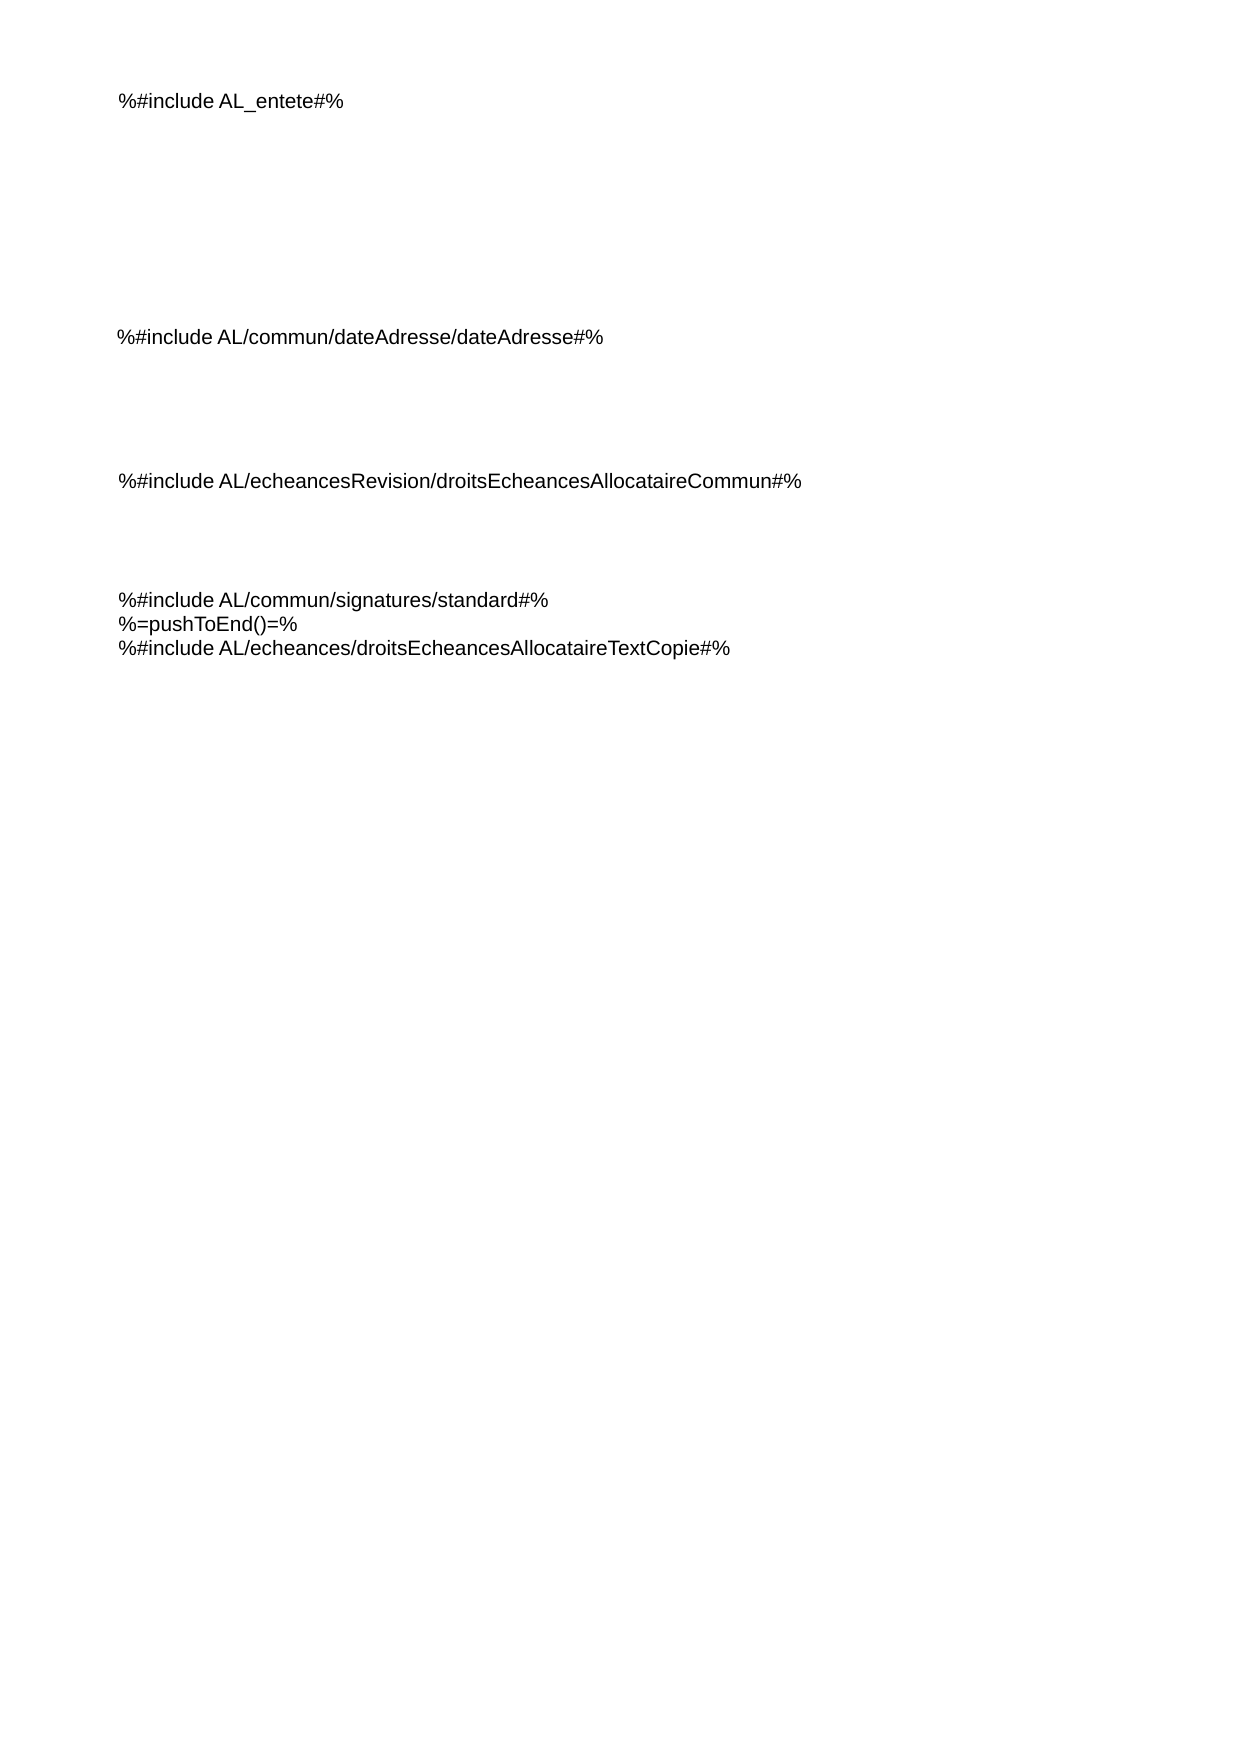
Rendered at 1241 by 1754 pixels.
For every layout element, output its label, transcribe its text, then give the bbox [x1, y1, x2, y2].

text %#include AL/echeances/droitsEcheancesAllocataireTextCopie#% [118, 636, 1122, 660]
text %#include AL/echeancesRevision/droitsEcheancesAllocataireCommun#% [118, 468, 1122, 492]
text %#include AL/commun/signatures/standard#% [118, 588, 1122, 612]
text %=pushToEnd()=% [118, 612, 1122, 636]
text %#include AL/commun/dateAdresse/dateAdresse#% [117, 325, 1131, 349]
